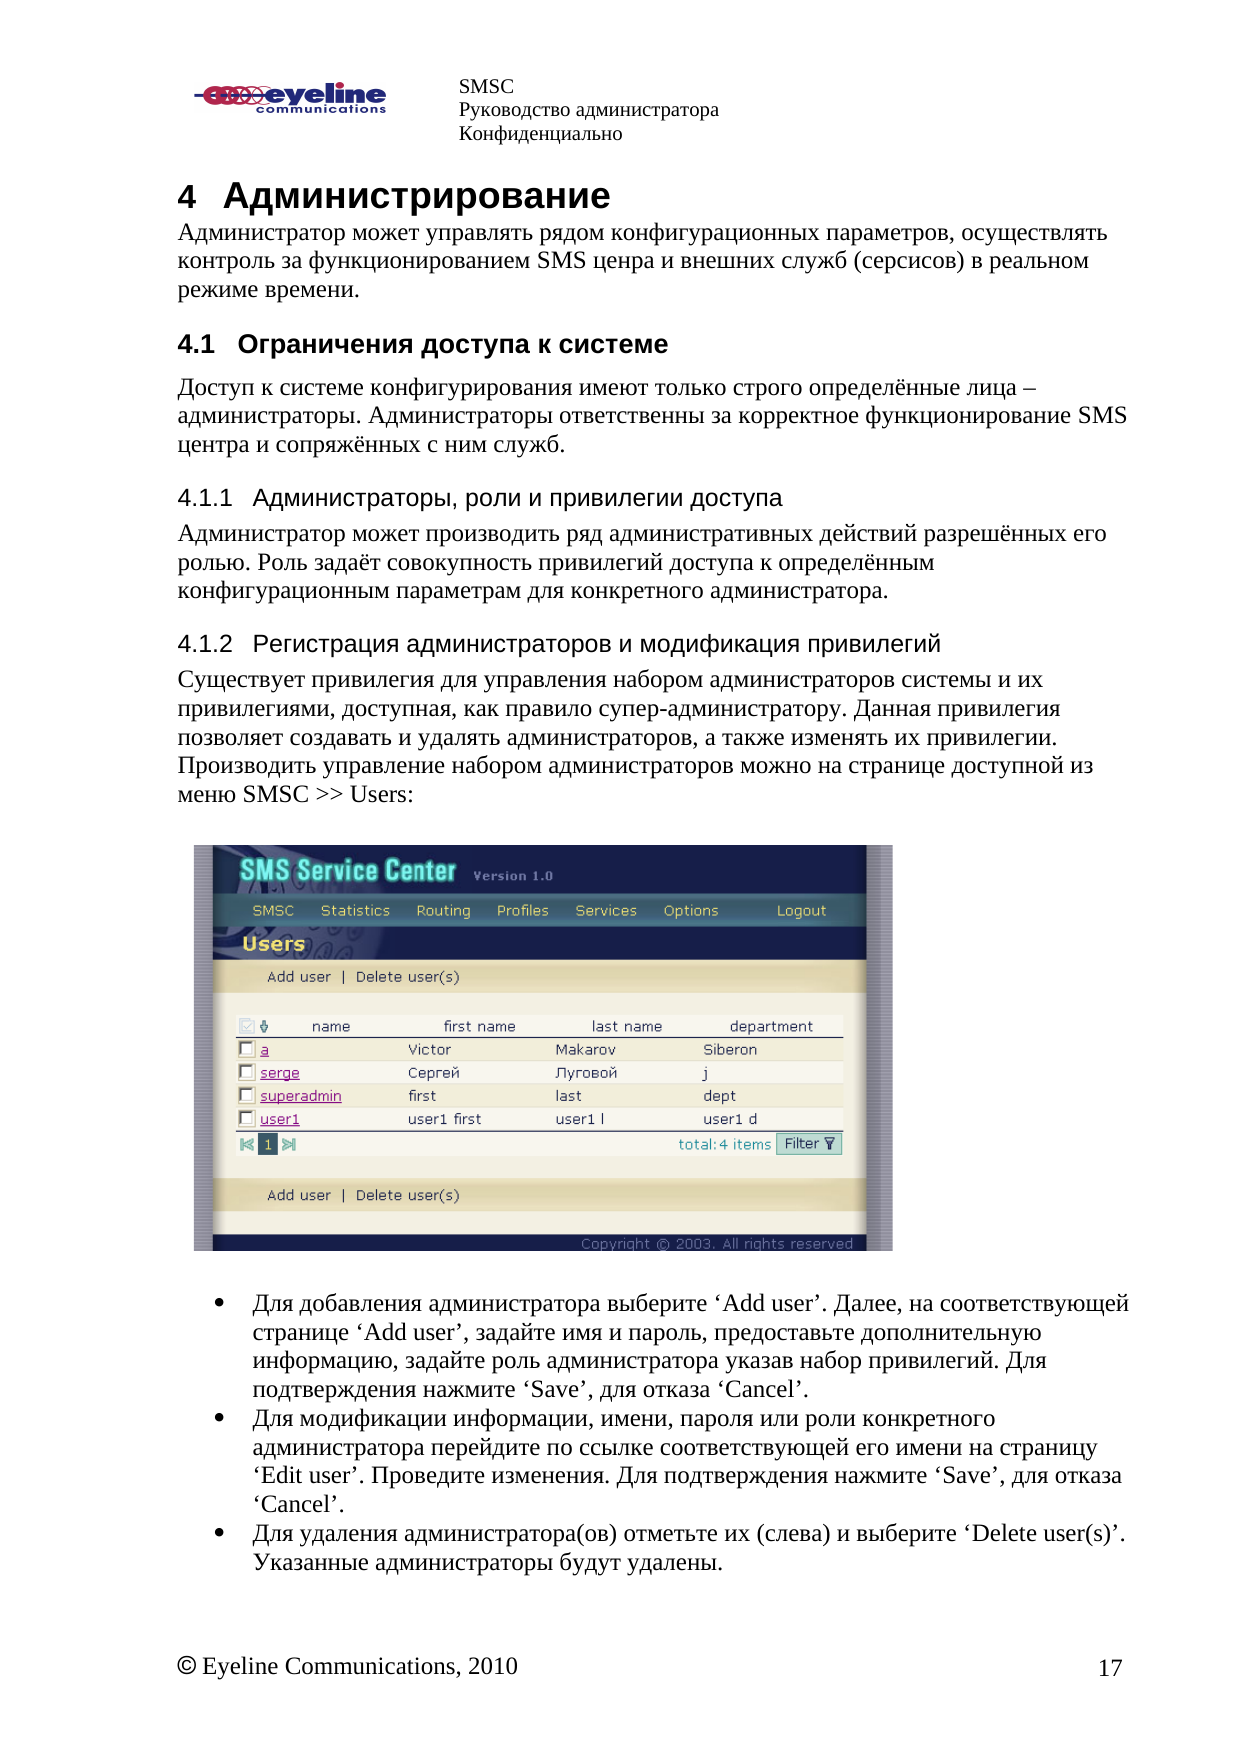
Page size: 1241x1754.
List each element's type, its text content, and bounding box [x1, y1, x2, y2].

text Администратор может производить ряд административных действий разрешённых его ролью. Роль задаёт совокупность привилегий доступа к определённым конфигурационным параметрам для конкретного администратора. [177, 518, 1152, 604]
subtitle Ограничения доступа к системе [177, 328, 1152, 359]
text Существует привилегия для управления набором администраторов системы и их привилегиями, доступная, как правило супер-администратору. Данная привилегия позволяет создавать и удалять администраторов, а также изменять их привилегии. [177, 664, 1152, 750]
text Администратор может управлять рядом конфигурационных параметров, осуществлять контроль за функционированием SMS ценра и внешних служб (серсисов) в реальном режиме времени. [177, 217, 1152, 303]
list Для удаления администратора(ов) отметьте их (слева) и выберите ‘Delete user(s)’. Указанные администраторы будут удалены. [215, 1518, 1152, 1575]
subtitle Регистрация администраторов и модификация привилегий [177, 629, 1152, 658]
subtitle Администрирование [177, 173, 1152, 217]
list Для добавления администратора выберите ‘Add user’. Далее, на соответствующей странице ‘Add user’, задайте имя и пароль, предоставьте дополнительную информацию, задайте роль администратора указав набор привилегий. Для подтверждения нажмите ‘Save’, для отказа ‘Cancel’. [215, 1288, 1152, 1403]
picture [193, 845, 893, 1251]
text Доступ к системе конфигурирования имеют только строго определённые лица – администраторы. Администраторы ответственны за корректное функционирование SMS центра и сопряжённых с ним служб. [177, 372, 1152, 458]
list Для модификации информации, имени, пароля или роли конкретного администратора перейдите по ссылке соответствующей его имени на страницу ‘Edit user’. Проведите изменения. Для подтверждения нажмите ‘Save’, для отказа ‘Cancel’. [215, 1403, 1152, 1518]
text Производить управление набором администраторов можно на странице доступной из меню SMSC >> Users: [177, 750, 1152, 808]
subtitle Администраторы, роли и привилегии доступа [177, 483, 1152, 512]
picture [194, 82, 386, 113]
